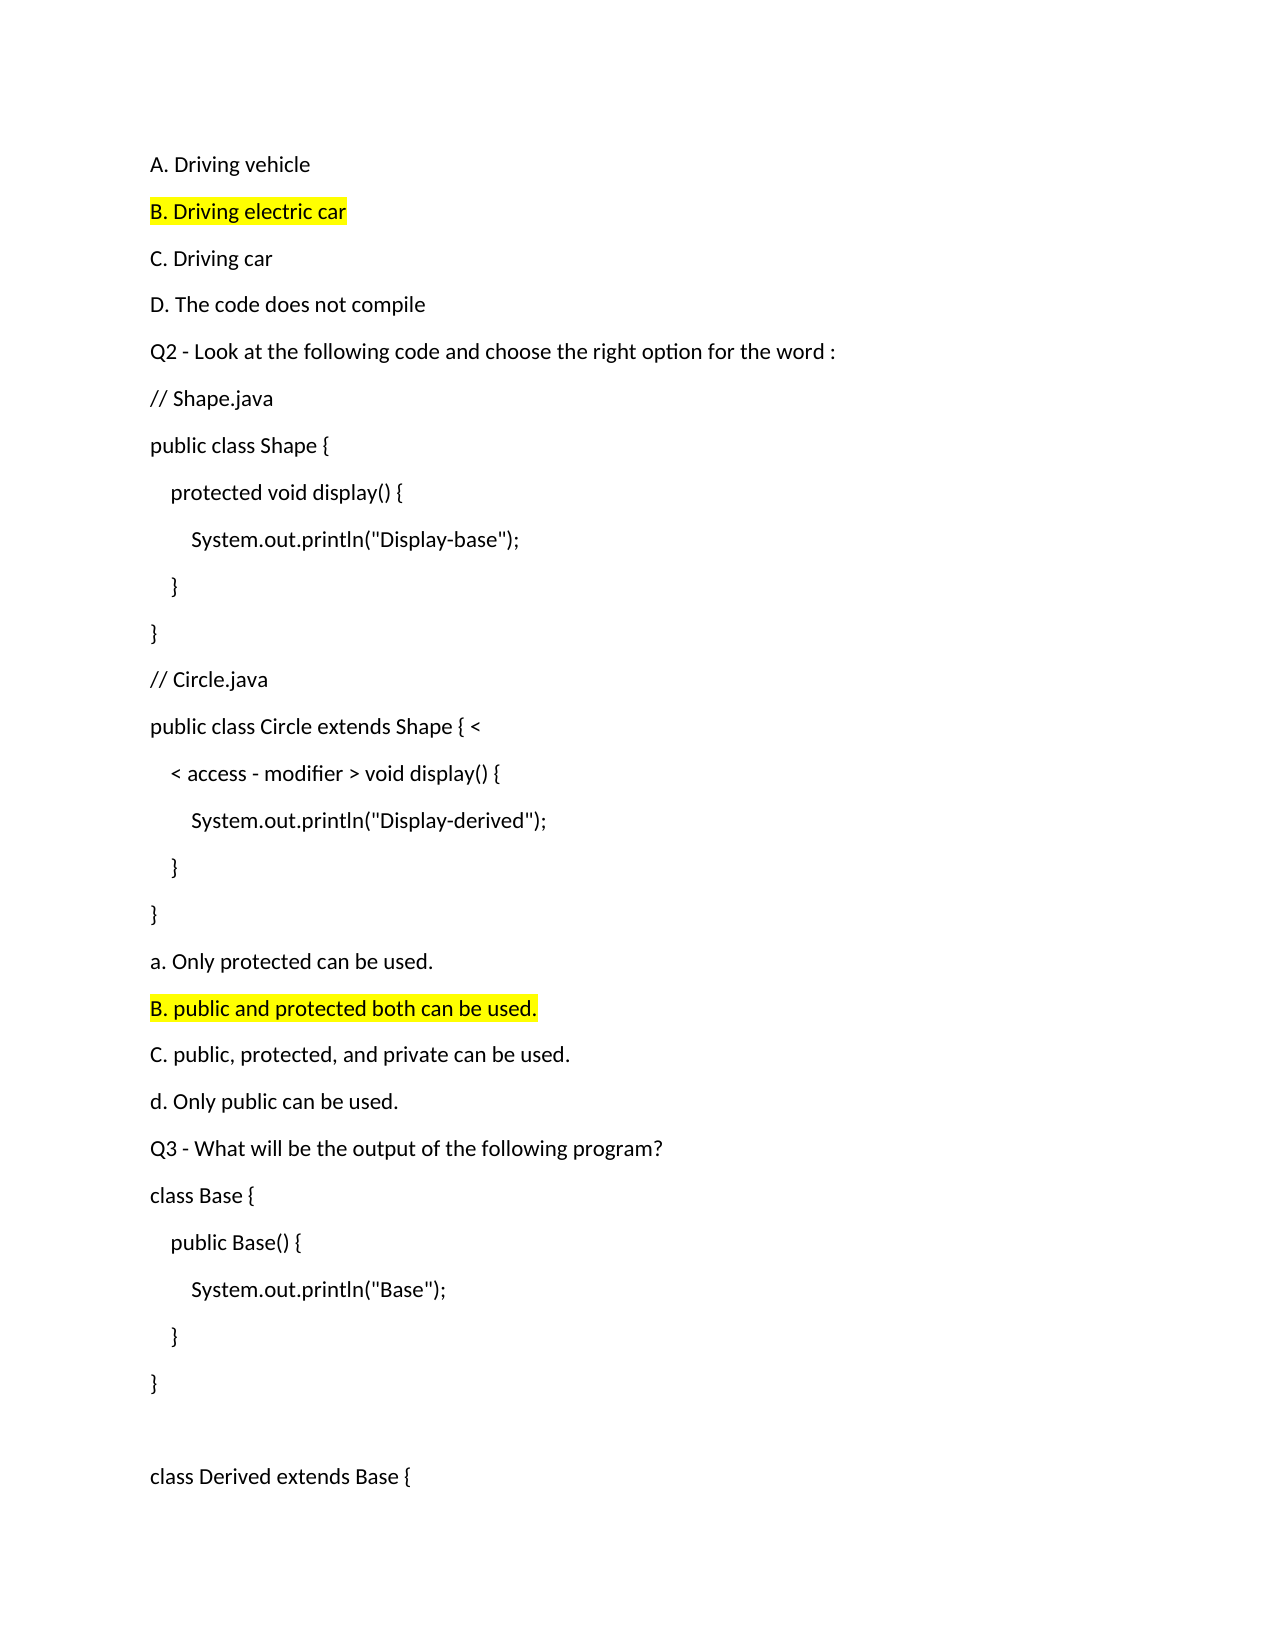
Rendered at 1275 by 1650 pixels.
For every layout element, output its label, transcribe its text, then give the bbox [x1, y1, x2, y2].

text } [150, 853, 1125, 881]
text d. Only public can be used. [150, 1087, 1125, 1116]
text C. Driving car [150, 244, 1125, 272]
text a. Only protected can be used. [150, 947, 1125, 975]
text } [150, 619, 1125, 647]
text public class Shape { [150, 431, 1125, 459]
text // Circle.java [150, 666, 1125, 694]
text System.out.println("Display-base"); [150, 525, 1125, 553]
text Q3 - What will be the output of the following program? [150, 1134, 1125, 1162]
text } [150, 1322, 1125, 1350]
text System.out.println("Display-derived"); [150, 806, 1125, 834]
text class Derived extends Base { [150, 1462, 1125, 1491]
text B. public and protected both can be used. [150, 994, 1125, 1022]
text } [150, 572, 1125, 600]
text B. Driving electric car [150, 197, 1125, 225]
text D. The code does not compile [150, 291, 1125, 319]
text } [150, 900, 1125, 928]
text < access - modifier > void display() { [150, 759, 1125, 787]
text } [150, 1369, 1125, 1397]
text C. public, protected, and private can be used. [150, 1041, 1125, 1069]
text protected void display() { [150, 478, 1125, 506]
text class Base { [150, 1181, 1125, 1209]
text System.out.println("Base"); [150, 1275, 1125, 1303]
text A. Driving vehicle [150, 150, 1125, 178]
text public Base() { [150, 1228, 1125, 1256]
text // Shape.java [150, 384, 1125, 412]
text Q2 - Look at the following code and choose the right option for the word : [150, 337, 1125, 366]
text public class Circle extends Shape { < [150, 712, 1125, 741]
